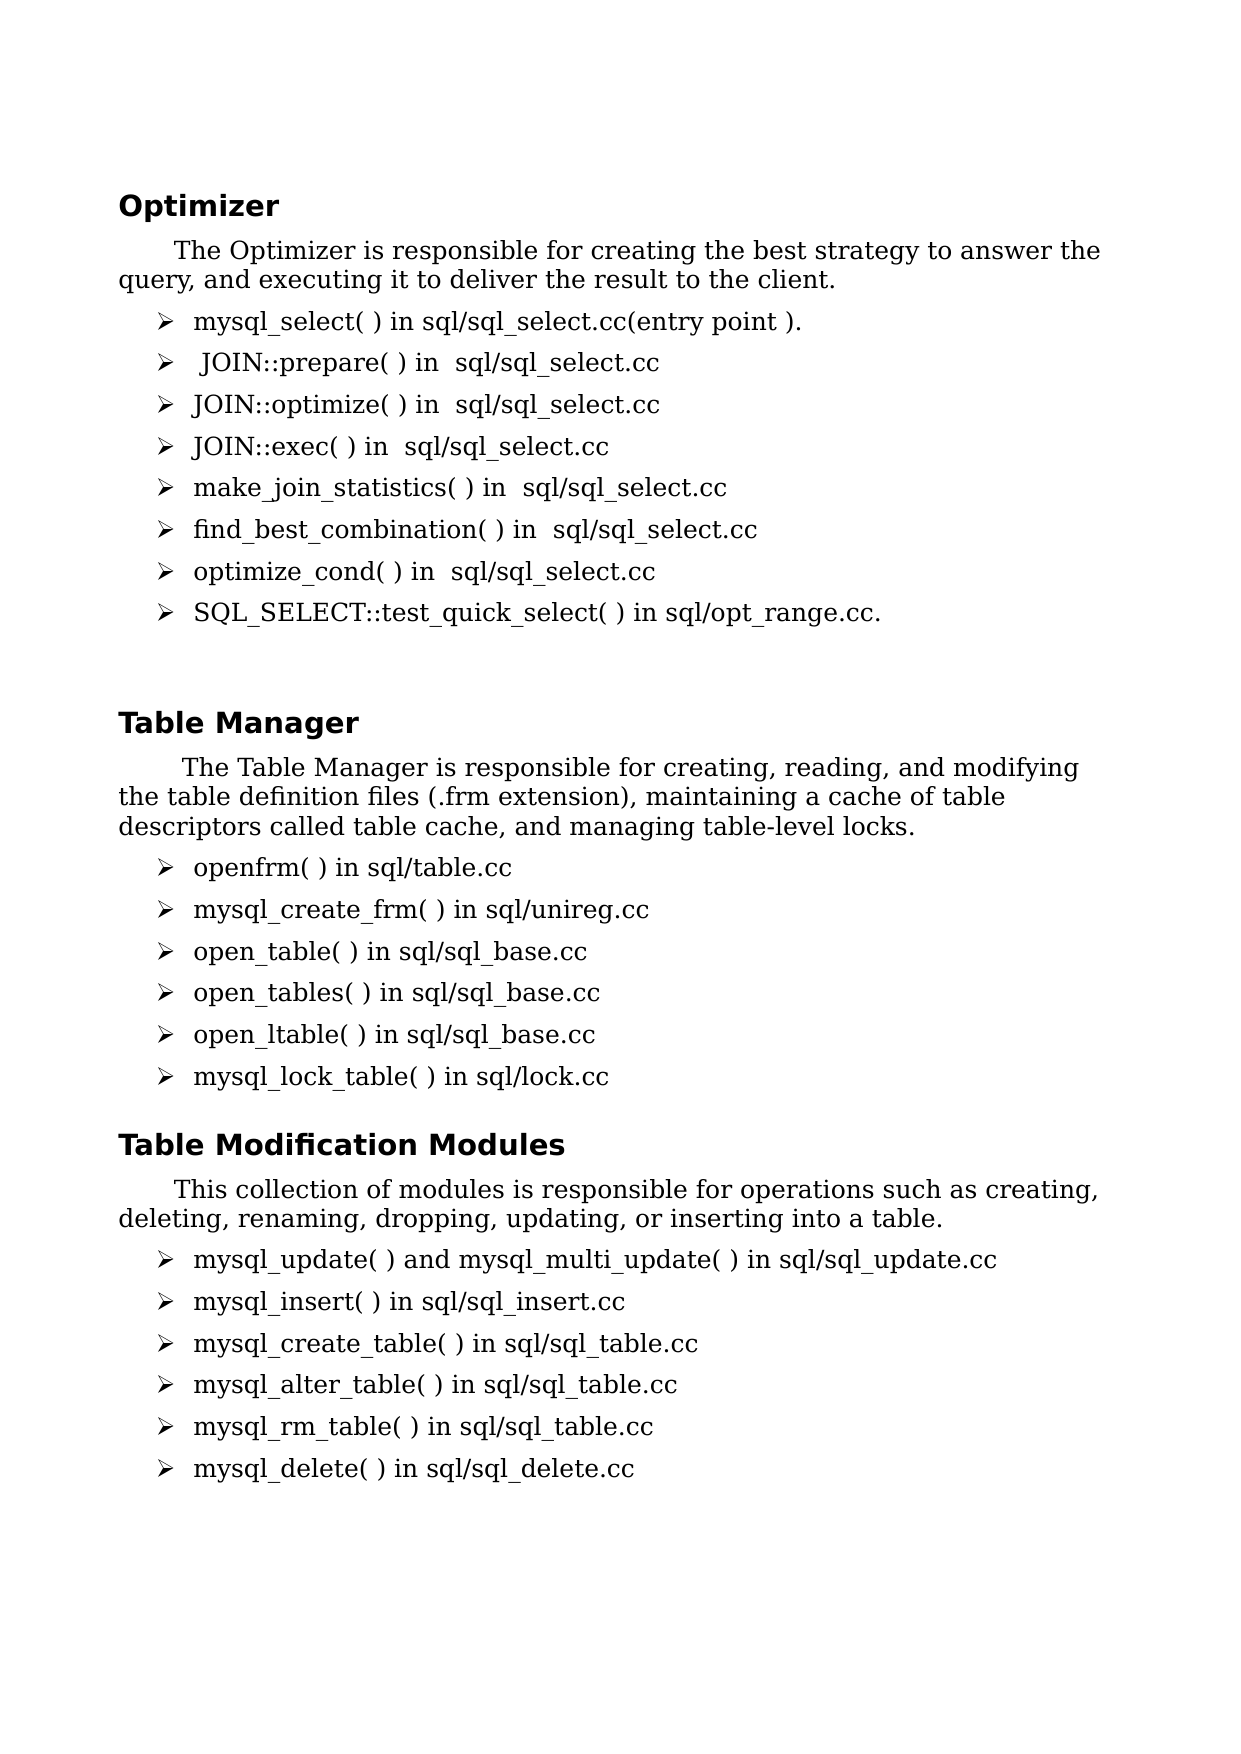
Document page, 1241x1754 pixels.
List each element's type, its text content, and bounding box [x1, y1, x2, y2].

list mysql_delete( ) in sql/sql_delete.cc [156, 1454, 1122, 1483]
list mysql_lock_table( ) in sql/lock.cc [156, 1062, 1122, 1091]
list find_best_combination( ) in sql/sql_select.cc [156, 515, 1122, 544]
text This collection of modules is responsible for operations such as creating, deleting, renaming, dropping, updating, or inserting into a table. [118, 1175, 1122, 1233]
list mysql_update( ) and mysql_multi_update( ) in sql/sql_update.cc [156, 1246, 1122, 1275]
list openfrm( ) in sql/table.cc [156, 853, 1122, 882]
list make_join_statistics( ) in sql/sql_select.cc [156, 473, 1122, 503]
list mysql_create_table( ) in sql/sql_table.cc [156, 1329, 1122, 1358]
list open_ltable( ) in sql/sql_base.cc [156, 1020, 1122, 1049]
subtitle Optimizer [118, 189, 1122, 223]
list JOIN::exec( ) in sql/sql_select.cc [156, 432, 1122, 461]
subtitle Table Manager [118, 707, 1122, 741]
list open_tables( ) in sql/sql_base.cc [156, 978, 1122, 1007]
list mysql_create_frm( ) in sql/unireg.cc [156, 895, 1122, 924]
text The Table Manager is responsible for creating, reading, and modifying the table definition files (.frm extension), maintaining a cache of table descriptors called table cache, and managing table-level locks. [118, 753, 1122, 841]
text The Optimizer is responsible for creating the best strategy to answer the query, and executing it to deliver the result to the client. [118, 236, 1122, 294]
list mysql_rm_table( ) in sql/sql_table.cc [156, 1412, 1122, 1441]
list JOIN::prepare( ) in sql/sql_select.cc [156, 348, 1122, 378]
list mysql_alter_table( ) in sql/sql_table.cc [156, 1371, 1122, 1400]
list SQL_SELECT::test_quick_select( ) in sql/opt_range.cc. [156, 598, 1122, 628]
list JOIN::optimize( ) in sql/sql_select.cc [156, 390, 1122, 419]
list open_table( ) in sql/sql_base.cc [156, 937, 1122, 966]
list mysql_select( ) in sql/sql_select.cc(entry point ). [156, 307, 1122, 336]
subtitle Table Modification Modules [118, 1128, 1122, 1162]
list mysql_insert( ) in sql/sql_insert.cc [156, 1287, 1122, 1316]
list optimize_cond( ) in sql/sql_select.cc [156, 557, 1122, 586]
